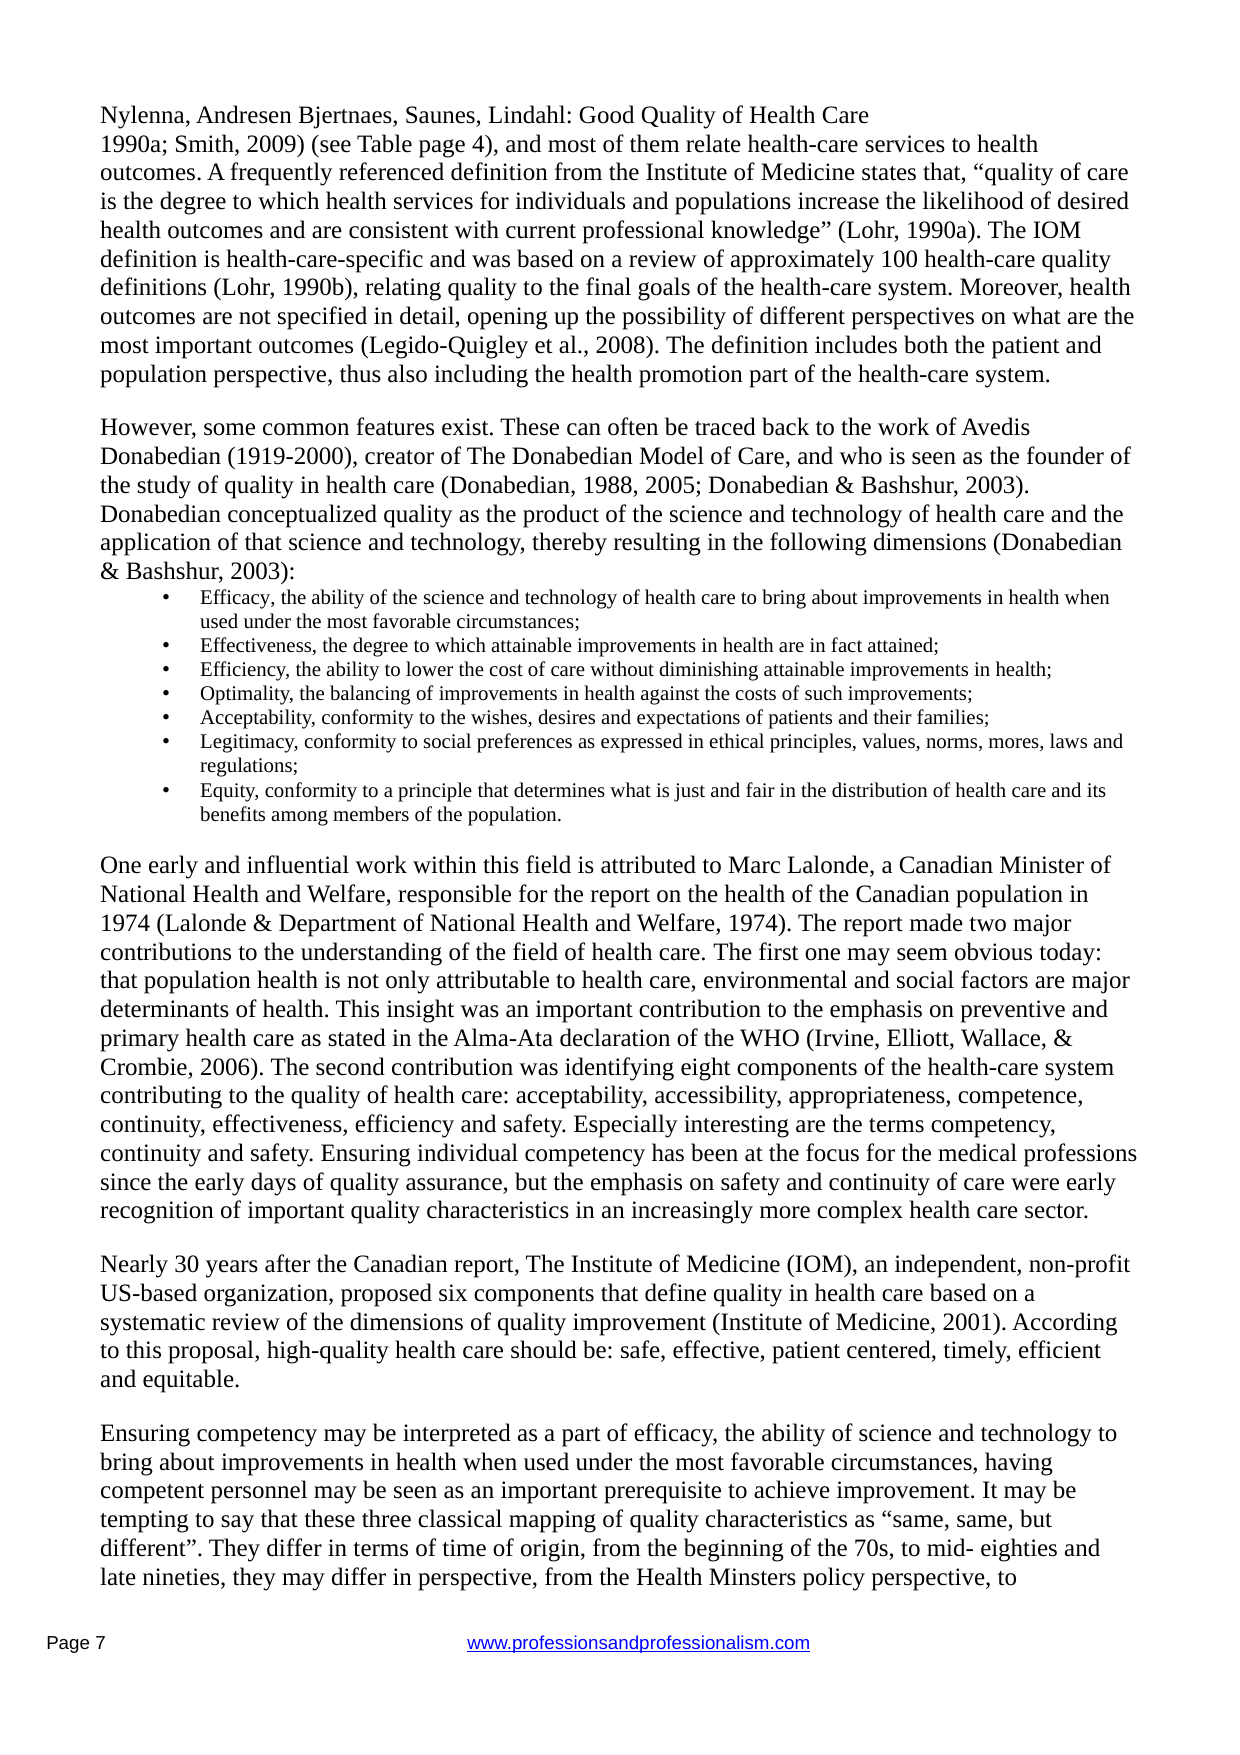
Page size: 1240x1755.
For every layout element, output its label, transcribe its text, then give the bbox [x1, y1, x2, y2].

text However, some common features exist. These can often be traced back to the work of Avedis Donabedian (1919-2000), creator of The Donabedian Model of Care, and who is seen as the founder of the study of quality in health care (Donabedian, 1988, 2005; Donabedian & Bashshur, 2003). Donabedian conceptualized quality as the product of the science and technology of health care and the application of that science and technology, thereby resulting in the following dimensions (Donabedian & Bashshur, 2003): [100, 412, 1139, 585]
text Ensuring competency may be interpreted as a part of efficacy, the ability of science and technology to bring about improvements in health when used under the most favorable circumstances, having competent personnel may be seen as an important prerequisite to achieve improvement. It may be tempting to say that these three classical mapping of quality characteristics as “same, same, but different”. They differ in terms of time of origin, from the beginning of the 70s, to mid- eighties and late nineties, they may differ in perspective, from the Health Minsters policy perspective, to [100, 1418, 1139, 1591]
text 1990a; Smith, 2009) (see Table page 4), and most of them relate health-care services to health outcomes. A frequently referenced definition from the Institute of Medicine states that, “quality of care is the degree to which health services for individuals and populations increase the likelihood of desired health outcomes and are consistent with current professional knowledge” (Lohr, 1990a). The IOM definition is health-care-specific and was based on a review of approximately 100 health-care quality definitions (Lohr, 1990b), relating quality to the final goals of the health-care system. Moreover, health outcomes are not specified in detail, opening up the possibility of different perspectives on what are the most important outcomes (Legido-Quigley et al., 2008). The definition includes both the patient and population perspective, thus also including the health promotion part of the health-care system. [100, 129, 1139, 387]
list Optimality, the balancing of improvements in health against the costs of such improvements; [162, 681, 1139, 705]
list Efficacy, the ability of the science and technology of health care to bring about improvements in health when used under the most favorable circumstances; [162, 585, 1139, 633]
list Effectiveness, the degree to which attainable improvements in health are in fact attained; [162, 633, 1139, 657]
text Nearly 30 years after the Canadian report, The Institute of Medicine (IOM), an independent, non-profit US-based organization, proposed six components that define quality in health care based on a systematic review of the dimensions of quality improvement (Institute of Medicine, 2001). According to this proposal, high-quality health care should be: safe, effective, patient centered, timely, efficient and equitable. [100, 1249, 1139, 1393]
list Equity, conformity to a principle that determines what is just and fair in the distribution of health care and its benefits among members of the population. [162, 777, 1139, 826]
text One early and influential work within this field is attributed to Marc Lalonde, a Canadian Minister of National Health and Welfare, responsible for the report on the health of the Canadian population in 1974 (Lalonde & Department of National Health and Welfare, 1974). The report made two major contributions to the understanding of the field of health care. The first one may seem obvious today: that population health is not only attributable to health care, environmental and social factors are major determinants of health. This insight was an important contribution to the emphasis on preventive and primary health care as stated in the Alma-Ata declaration of the WHO (Irvine, Elliott, Wallace, & Crombie, 2006). The second contribution was identifying eight components of the health-care system contributing to the quality of health care: acceptability, accessibility, appropriateness, competence, continuity, effectiveness, efficiency and safety. Especially interesting are the terms competency, continuity and safety. Ensuring individual competency has been at the focus for the medical professions since the early days of quality assurance, but the emphasis on safety and continuity of care were early recognition of important quality characteristics in an increasingly more complex health care sector. [100, 851, 1139, 1224]
list Efficiency, the ability to lower the cost of care without diminishing attainable improvements in health; [162, 657, 1139, 681]
list Legitimacy, conformity to social preferences as expressed in ethical principles, values, norms, mores, laws and regulations; [162, 729, 1139, 777]
list Acceptability, conformity to the wishes, desires and expectations of patients and their families; [162, 705, 1139, 729]
